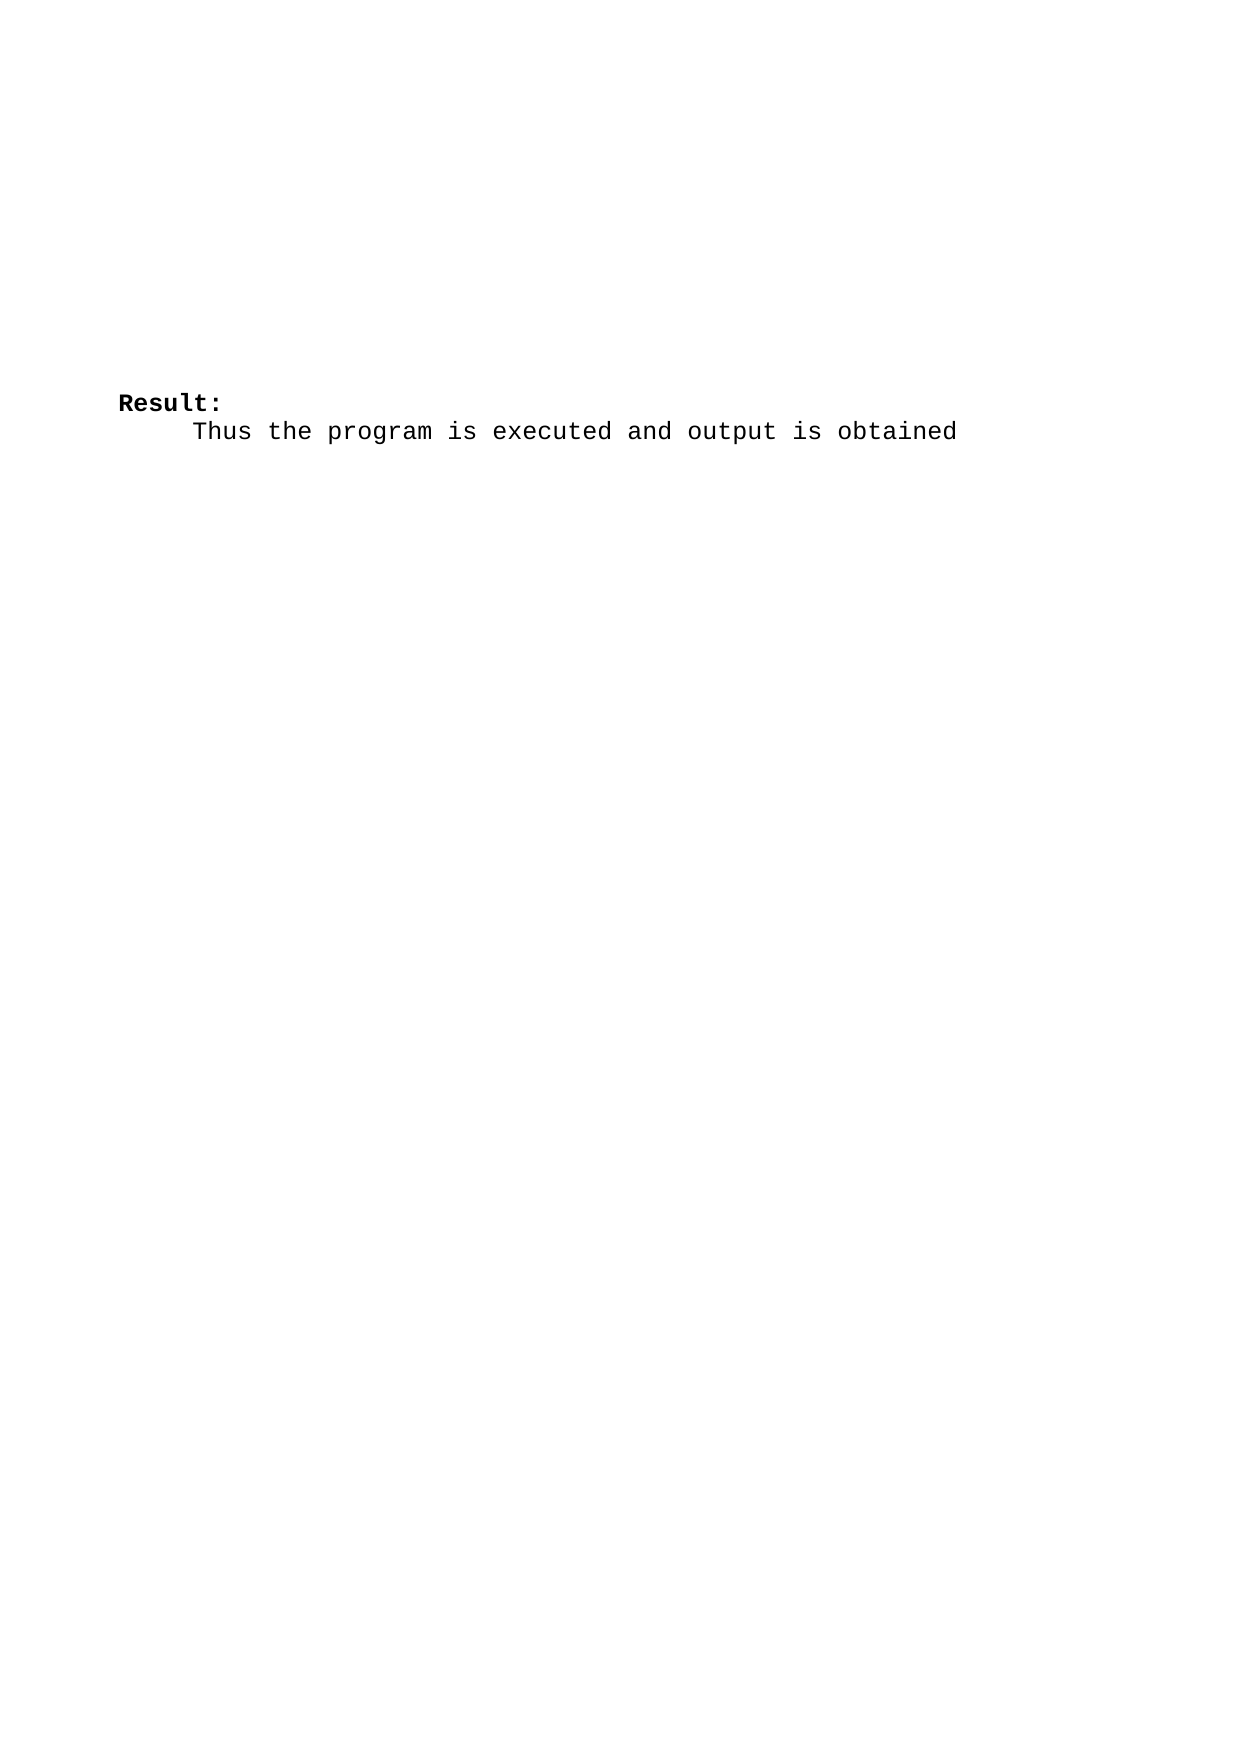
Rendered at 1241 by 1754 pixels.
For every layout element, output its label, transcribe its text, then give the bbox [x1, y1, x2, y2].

text Result: [118, 391, 1122, 419]
text Thus the program is executed and output is obtained [118, 419, 1122, 447]
